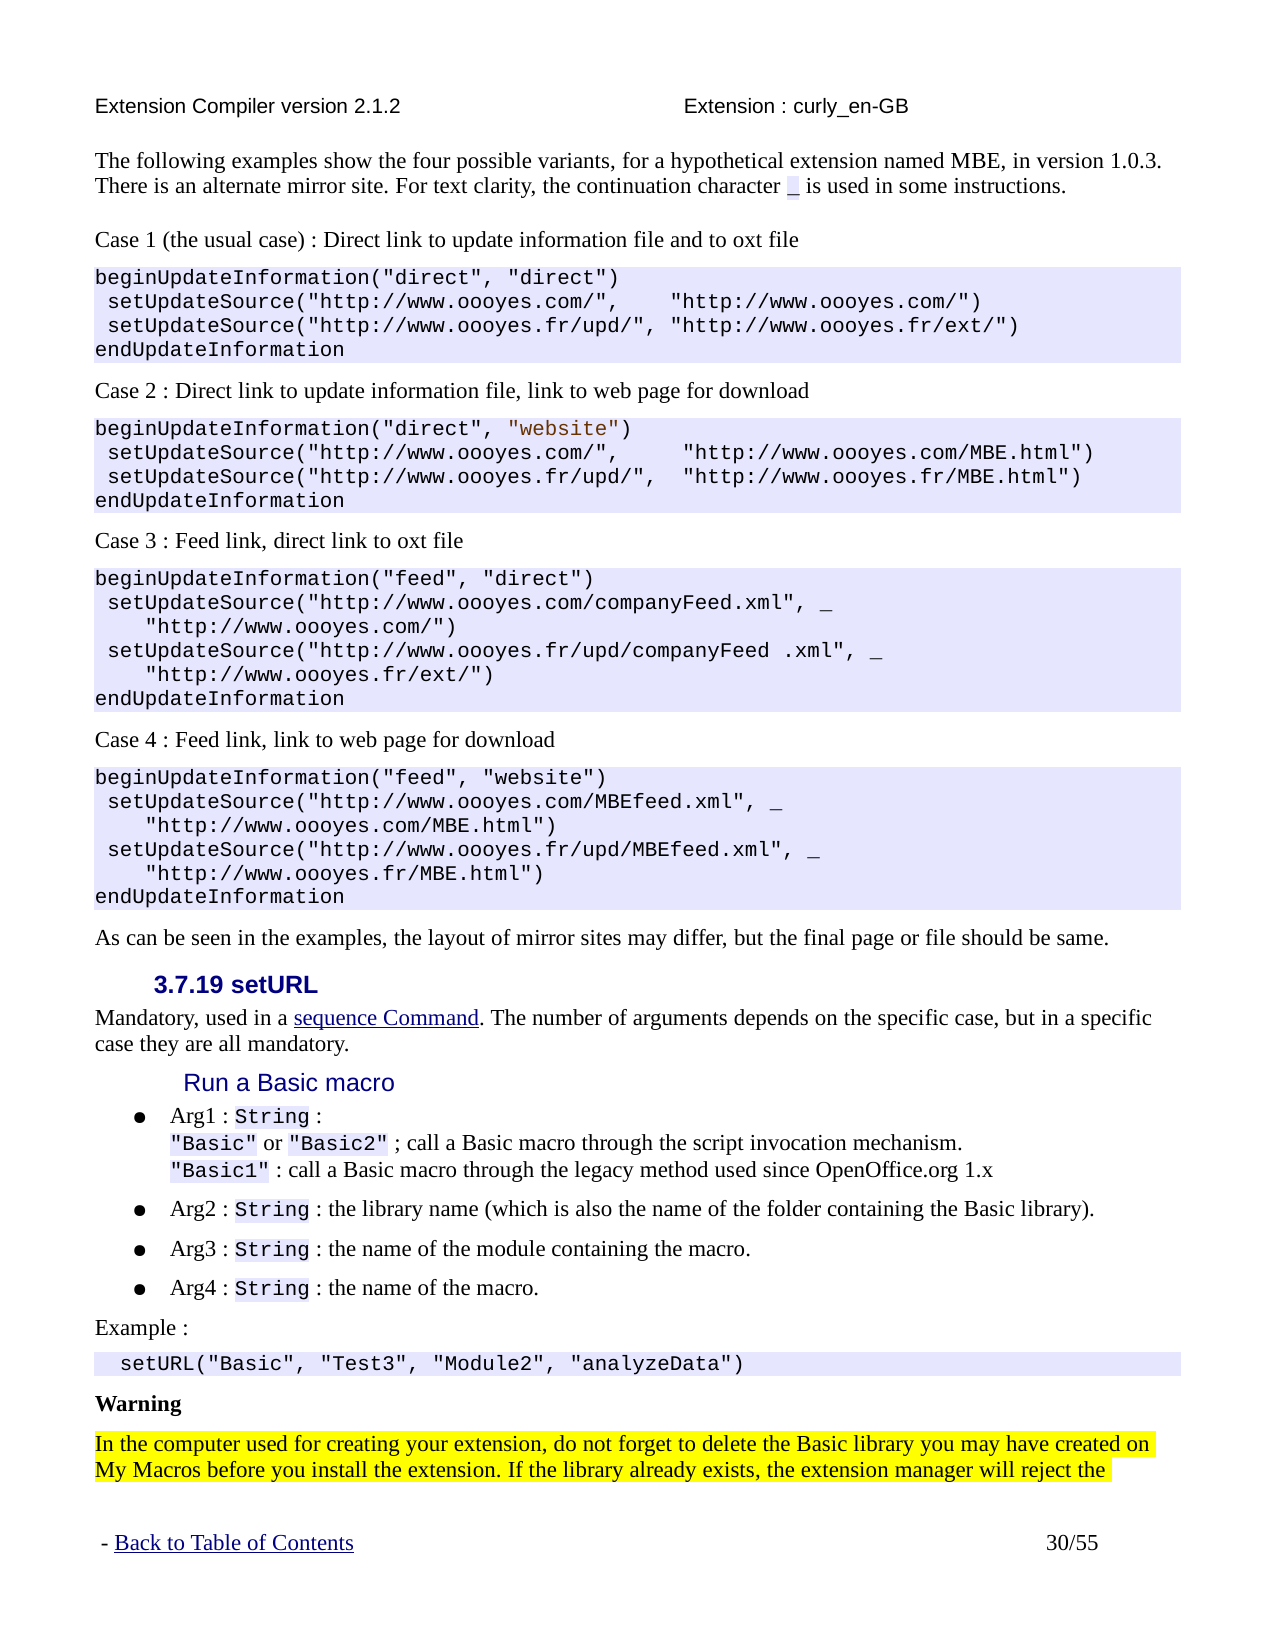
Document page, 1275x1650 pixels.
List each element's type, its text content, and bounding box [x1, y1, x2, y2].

subtitle Run a Basic macro [183, 1068, 1181, 1097]
text "http://www.oooyes.fr/ext/") [94, 664, 1181, 688]
text beginUpdateInformation("feed", "website") [94, 767, 1181, 791]
list Arg3 : String : the name of the module containing the macro. [132, 1235, 1181, 1262]
text setUpdateSource("http://www.oooyes.fr/upd/MBEfeed.xml", _ [94, 838, 1181, 862]
text beginUpdateInformation("direct", "direct") [94, 267, 1181, 291]
text endUpdateInformation [94, 339, 1181, 363]
text Warning [94, 1391, 1181, 1416]
text setUpdateSource("http://www.oooyes.fr/upd/companyFeed .xml", _ [94, 640, 1181, 664]
text Mandatory, used in a sequence Command. The number of arguments depends on the specific case, but in a specific case they are all mandatory. [94, 1005, 1181, 1056]
text setURL("Basic", "Test3", "Module2", "analyzeData") [94, 1352, 1181, 1376]
subtitle setURL [153, 971, 1181, 999]
text endUpdateInformation [94, 489, 1181, 513]
text "http://www.oooyes.fr/MBE.html") [94, 862, 1181, 886]
list Arg4 : String : the name of the macro. [132, 1275, 1181, 1302]
text As can be seen in the examples, the layout of mirror sites may differ, but the final page or file should be same. [94, 925, 1181, 951]
text beginUpdateInformation("direct", "website") [94, 418, 507, 442]
text setUpdateSource("http://www.oooyes.com/", "http://www.oooyes.com/MBE.html") [94, 442, 1181, 466]
text Case 1 (the usual case) : Direct link to update information file and to oxt file [94, 227, 1181, 253]
text In the computer used for creating your extension, do not forget to delete the Basic library you may have created on My Macros before you install the extension. If the library already exists, the extension manager will reject the [94, 1431, 1181, 1482]
text "http://www.oooyes.com/MBE.html") [94, 814, 1181, 838]
text The following examples show the four possible variants, for a hypothetical extension named MBE, in version 1.0.3. There is an alternate mirror site. For text clarity, the continuation character _ is used in some instructions. [94, 147, 1181, 200]
list Arg2 : String : the library name (which is also the name of the folder containing the Basic library). [132, 1196, 1181, 1223]
text setUpdateSource("http://www.oooyes.com/", "http://www.oooyes.com/") [94, 291, 1181, 315]
text beginUpdateInformation("direct", "website") [619, 418, 1181, 442]
text setUpdateSource("http://www.oooyes.com/MBEfeed.xml", _ [94, 791, 1181, 814]
text setUpdateSource("http://www.oooyes.fr/upd/", "http://www.oooyes.fr/MBE.html") [94, 466, 1181, 489]
text beginUpdateInformation("feed", "direct") [94, 568, 1181, 592]
text Case 4 : Feed link, link to web page for download [94, 727, 1181, 752]
text Case 3 : Feed link, direct link to oxt file [94, 528, 1181, 554]
text "http://www.oooyes.com/") [94, 616, 1181, 640]
text setUpdateSource("http://www.oooyes.com/companyFeed.xml", _ [94, 592, 1181, 616]
text setUpdateSource("http://www.oooyes.fr/upd/", "http://www.oooyes.fr/ext/") [94, 315, 1181, 339]
text endUpdateInformation [94, 688, 1181, 712]
text Example : [94, 1314, 1181, 1340]
text endUpdateInformation [94, 886, 1181, 910]
list Arg1 : String : "Basic" or "Basic2" ; call a Basic macro through the script invocation mechanism. "Basic1" : call a Basic macro through the legacy method used since OpenOffice.org 1.x [132, 1102, 1181, 1183]
text Case 2 : Direct link to update information file, link to web page for download [94, 378, 1181, 403]
